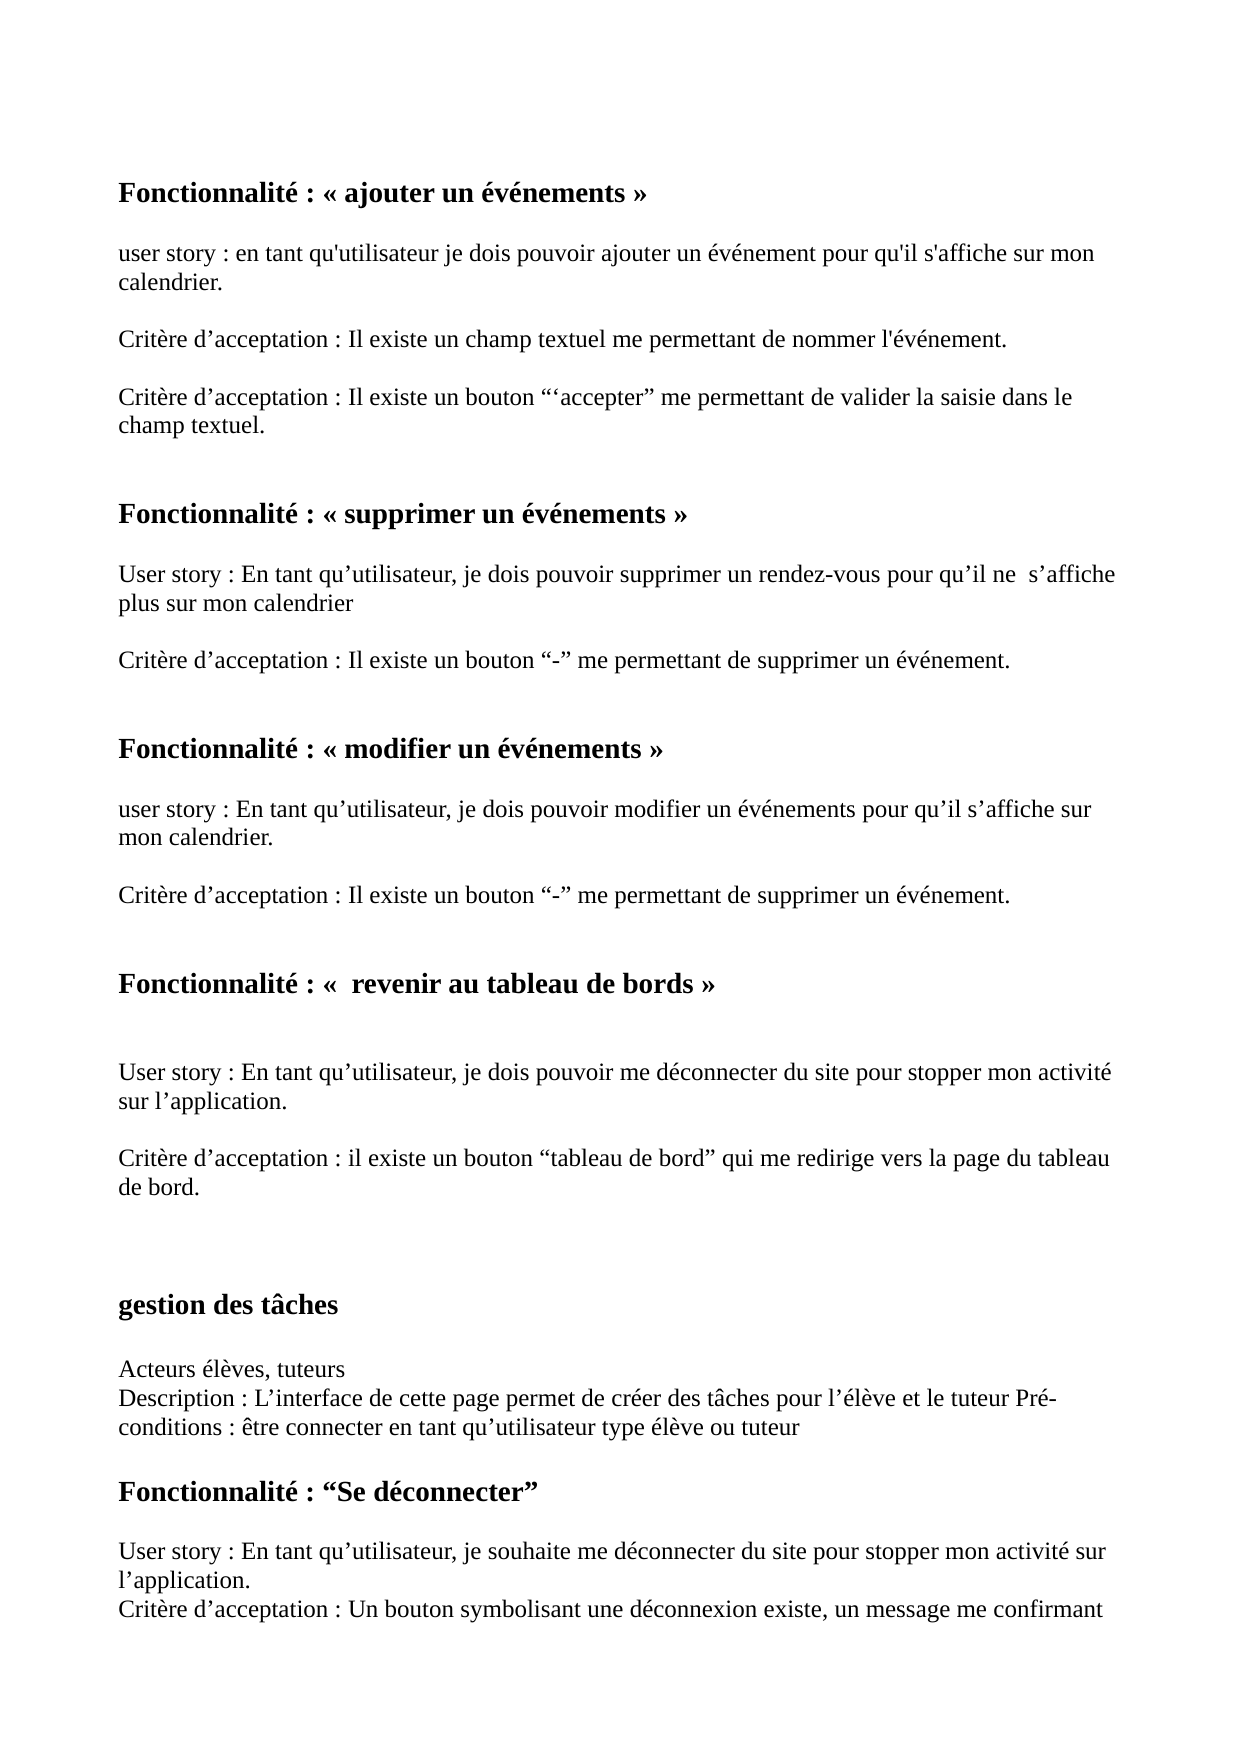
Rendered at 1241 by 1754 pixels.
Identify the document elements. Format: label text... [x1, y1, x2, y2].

text user story : En tant qu’utilisateur, je dois pouvoir modifier un événements pour qu’il s’affiche sur mon calendrier. [118, 794, 1122, 851]
text Critère d’acceptation : Il existe un bouton “‘accepter” me permettant de valider la saisie dans le champ textuel. [118, 382, 1122, 439]
text gestion des tâches [118, 1287, 1122, 1321]
text Critère d’acceptation : Un bouton symbolisant une déconnexion existe, un message me confirmant [118, 1594, 1122, 1623]
text Critère d’acceptation : il existe un bouton “tableau de bord” qui me redirige vers la page du tableau de bord. [118, 1143, 1122, 1201]
text Fonctionnalité : « ajouter un événements » [118, 176, 1122, 209]
text Fonctionnalité : « supprimer un événements » [118, 497, 1122, 530]
text Critère d’acceptation : Il existe un champ textuel me permettant de nommer l'événement. [118, 324, 1122, 353]
text Fonctionnalité : « revenir au tableau de bords » [118, 966, 1122, 1000]
text Critère d’acceptation : Il existe un bouton “-” me permettant de supprimer un événement. [118, 880, 1122, 909]
text Fonctionnalité : “Se déconnecter” [118, 1474, 1122, 1508]
text Description : L’interface de cette page permet de créer des tâches pour l’élève et le tuteur Pré-conditions : être connecter en tant qu’utilisateur type élève ou tuteur [118, 1383, 1122, 1441]
text Critère d’acceptation : Il existe un bouton “-” me permettant de supprimer un événement. [118, 645, 1122, 674]
text user story : en tant qu'utilisateur je dois pouvoir ajouter un événement pour qu'il s'affiche sur mon calendrier. [118, 238, 1122, 295]
text Acteurs élèves, tuteurs [118, 1354, 1122, 1383]
text User story : En tant qu’utilisateur, je dois pouvoir supprimer un rendez-vous pour qu’il ne s’affiche plus sur mon calendrier [118, 559, 1122, 616]
text Fonctionnalité : « modifier un événements » [118, 731, 1122, 765]
text User story : En tant qu’utilisateur, je dois pouvoir me déconnecter du site pour stopper mon activité sur l’application. [118, 1057, 1122, 1115]
text User story : En tant qu’utilisateur, je souhaite me déconnecter du site pour stopper mon activité sur l’application. [118, 1536, 1122, 1594]
